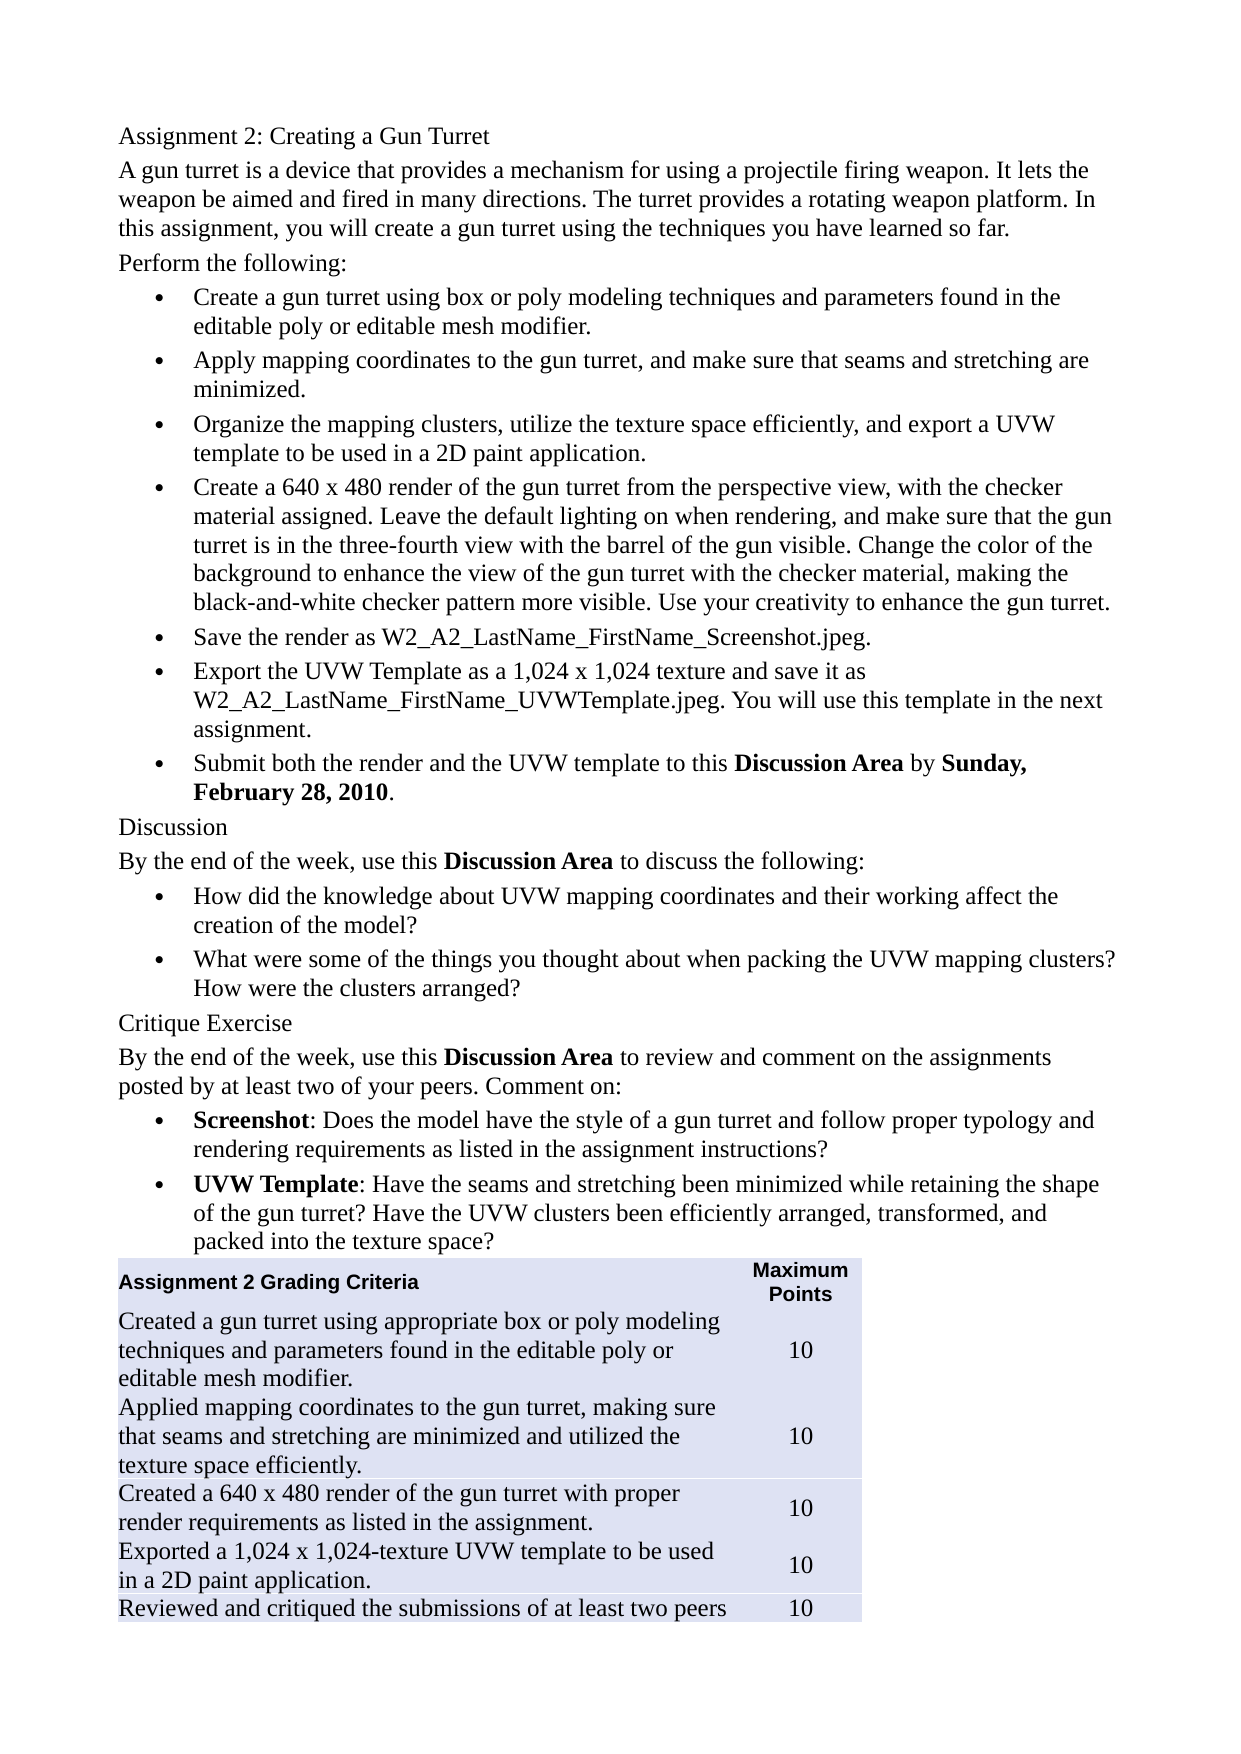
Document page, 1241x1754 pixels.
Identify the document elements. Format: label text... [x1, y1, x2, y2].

list What were some of the things you thought about when packing the UVW mapping clusters? How were the clusters arranged? [156, 944, 1122, 1002]
table_header Maximum Points [739, 1258, 862, 1306]
table_cell 10 [739, 1306, 862, 1392]
table_cell Applied mapping coordinates to the gun turret, making sure that seams and stretching are minimized and utilized the texture space efficiently. [118, 1392, 739, 1478]
list Export the UVW Template as a 1,024 x 1,024 texture and save it as W2_A2_LastName_FirstName_UVWTemplate.jpeg. You will use this template in the next assignment. [156, 656, 1122, 743]
text By the end of the week, use this Discussion Area to review and comment on the assignments posted by at least two of your peers. Comment on: [118, 1042, 1122, 1100]
list Create a 640 x 480 render of the gun turret from the perspective view, with the checker material assigned. Leave the default lighting on when rendering, and make sure that the gun turret is in the three-fourth view with the barrel of the gun visible. Change the color of the background to enhance the view of the gun turret with the checker material, making the black-and-white checker pattern more visible. Use your creativity to enhance the gun turret. [156, 472, 1122, 616]
table_cell Reviewed and critiqued the submissions of at least two peers [118, 1594, 739, 1622]
text Discussion [118, 812, 1122, 841]
list Apply mapping coordinates to the gun turret, and make sure that seams and stretching are minimized. [156, 346, 1122, 403]
table_cell Created a gun turret using appropriate box or poly modeling techniques and parameters found in the editable poly or editable mesh modifier. [118, 1306, 739, 1392]
list How did the knowledge about UVW mapping coordinates and their working affect the creation of the model? [156, 881, 1122, 938]
list Organize the mapping clusters, utilize the texture space efficiently, and export a UVW template to be used in a 2D paint application. [156, 409, 1122, 466]
table_cell Created a 640 x 480 render of the gun turret with proper render requirements as listed in the assignment. [118, 1479, 739, 1536]
text Perform the following: [118, 248, 1122, 276]
text Critique Exercise [118, 1008, 1122, 1036]
text Assignment 2: Creating a Gun Turret [118, 121, 1122, 150]
list UVW Template: Have the seams and stretching been minimized while retaining the shape of the gun turret? Have the UVW clusters been efficiently arranged, transformed, and packed into the texture space? [156, 1169, 1122, 1255]
table_cell Exported a 1,024 x 1,024-texture UVW template to be used in a 2D paint application. [118, 1536, 739, 1593]
list Screenshot: Does the model have the style of a gun turret and follow proper typology and rendering requirements as listed in the assignment instructions? [156, 1106, 1122, 1163]
table_cell 10 [739, 1392, 862, 1478]
list Submit both the render and the UVW template to this Discussion Area by Sunday, February 28, 2010. [156, 748, 1122, 806]
table_cell 10 [739, 1479, 862, 1536]
list Save the render as W2_A2_LastName_FirstName_Screenshot.jpeg. [156, 622, 1122, 651]
table_cell 10 [739, 1536, 862, 1593]
list Create a gun turret using box or poly modeling techniques and parameters found in the editable poly or editable mesh modifier. [156, 282, 1122, 340]
table_cell 10 [739, 1594, 862, 1622]
text A gun turret is a device that provides a mechanism for using a projectile firing weapon. It lets the weapon be aimed and fired in many directions. The turret provides a rotating weapon platform. In this assignment, you will create a gun turret using the techniques you have learned so far. [118, 156, 1122, 242]
table_header Assignment 2 Grading Criteria [118, 1258, 739, 1306]
text By the end of the week, use this Discussion Area to discuss the following: [118, 846, 1122, 875]
